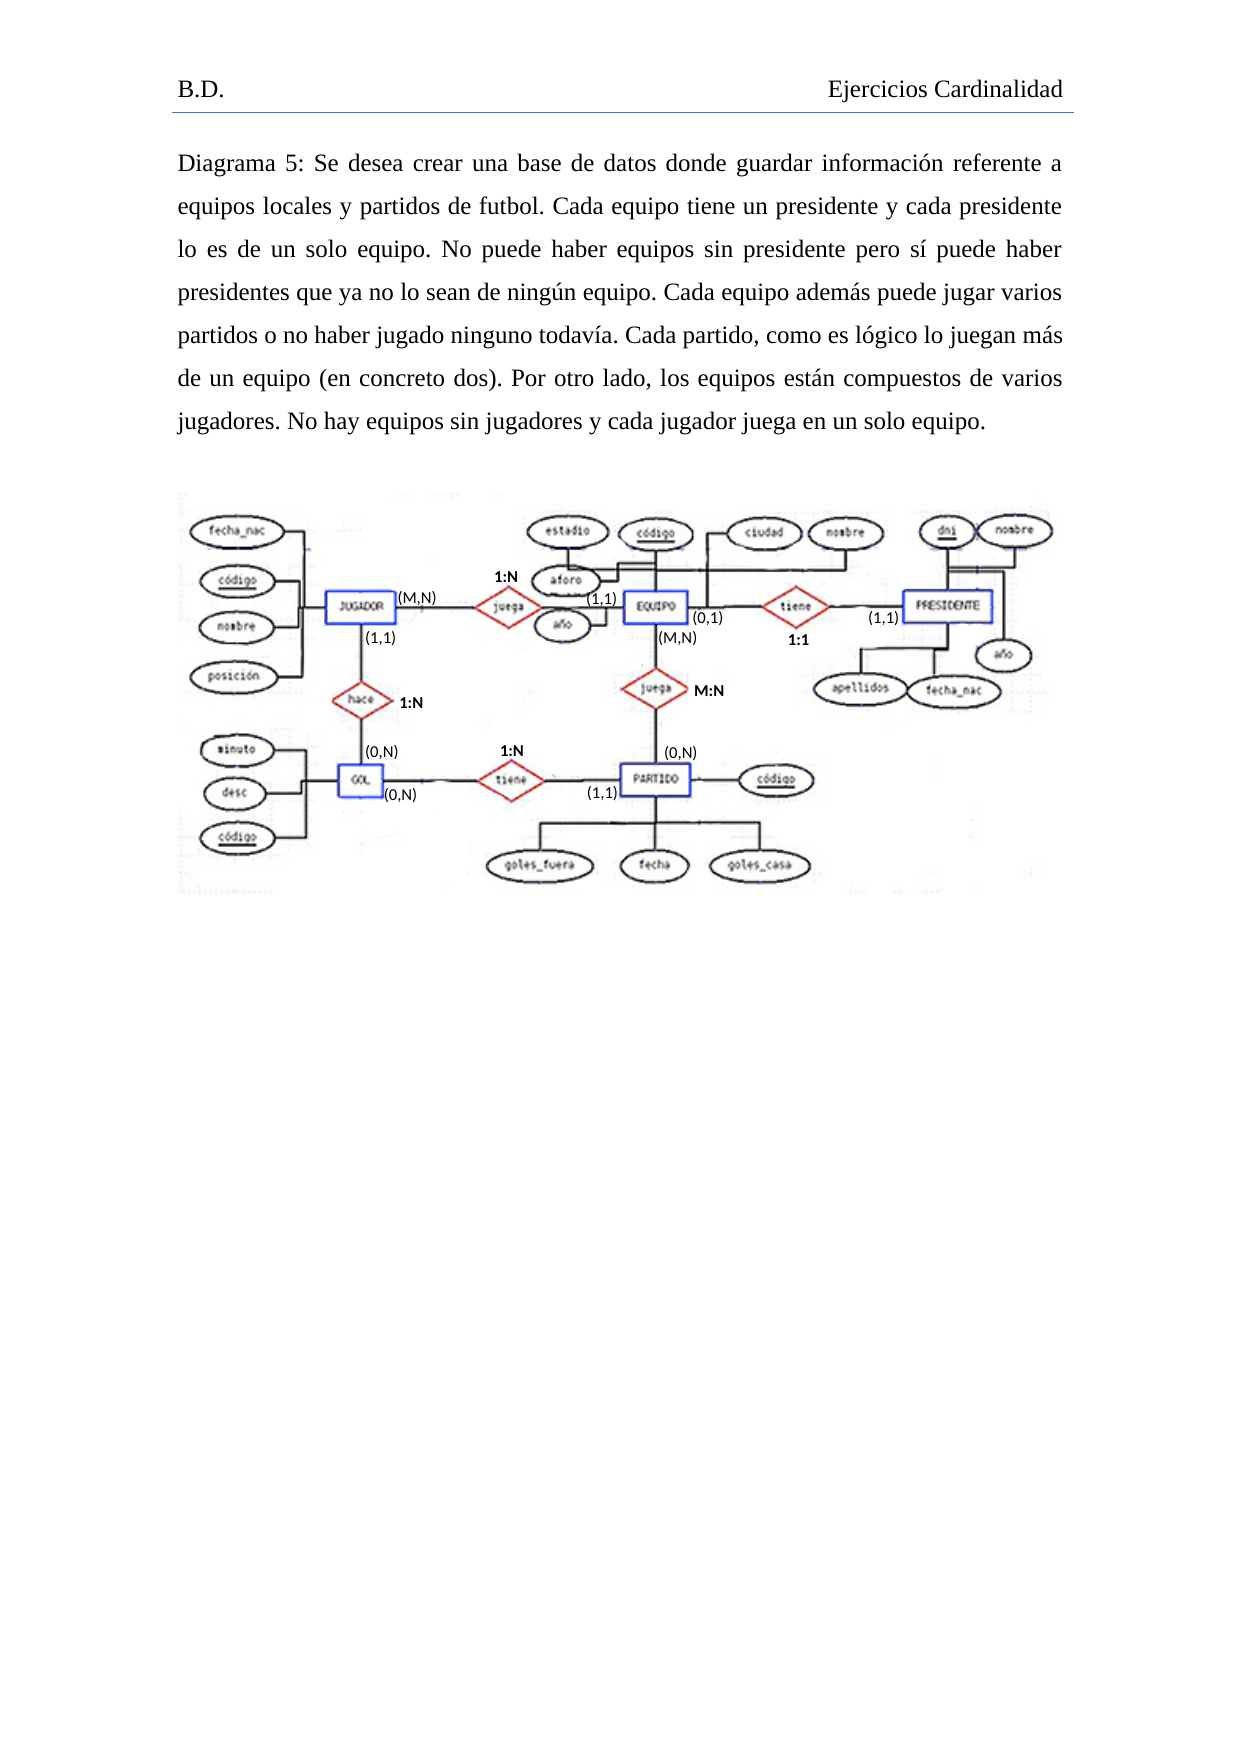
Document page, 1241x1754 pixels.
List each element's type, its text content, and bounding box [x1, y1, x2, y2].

text Diagrama 5: Se desea crear una base de datos donde guardar información referente a equipos locales y partidos de futbol. Cada equipo tiene un presidente y cada presidente lo es de un solo equipo. No puede haber equipos sin presidente pero sí puede haber presidentes que ya no lo sean de ningún equipo. Cada equipo además puede jugar varios partidos o no haber jugado ninguno todavía. Cada partido, como es lógico lo juegan más de un equipo (en concreto dos). Por otro lado, los equipos están compuestos de varios jugadores. No hay equipos sin jugadores y cada jugador juega en un solo equipo. [177, 148, 1063, 435]
picture [177, 492, 1063, 894]
